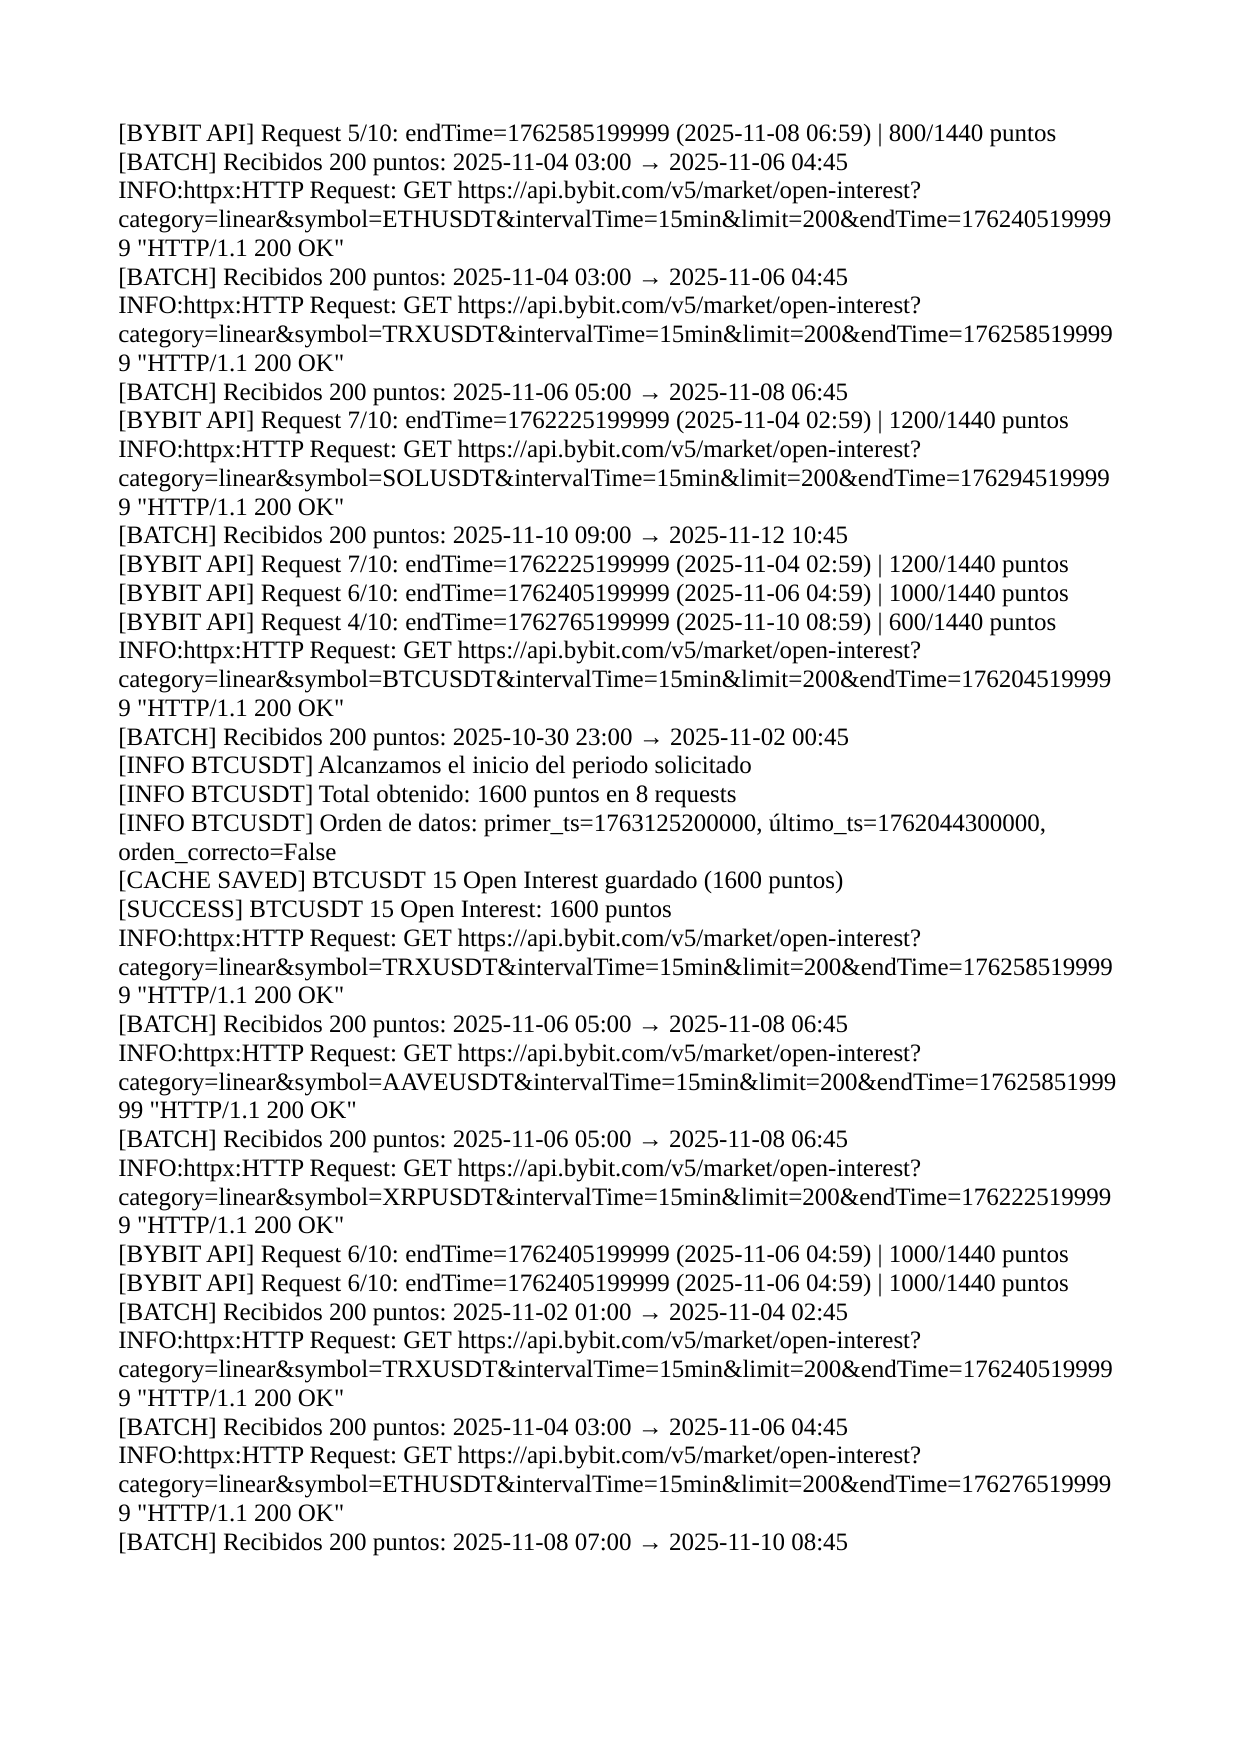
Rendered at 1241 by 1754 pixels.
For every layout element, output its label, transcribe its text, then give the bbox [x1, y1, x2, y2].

text [BYBIT API] Request 6/10: endTime=1762405199999 (2025-11-06 04:59) | 1000/1440 puntos [118, 1239, 1122, 1268]
text [BYBIT API] Request 7/10: endTime=1762225199999 (2025-11-04 02:59) | 1200/1440 puntos [118, 549, 1122, 578]
text [SUCCESS] BTCUSDT 15 Open Interest: 1600 puntos [118, 894, 1122, 923]
text [BATCH] Recibidos 200 puntos: 2025-11-06 05:00 → 2025-11-08 06:45 [118, 1124, 1122, 1153]
text INFO:httpx:HTTP Request: GET https://api.bybit.com/v5/market/open-interest?category=linear&symbol=XRPUSDT&intervalTime=15min&limit=200&endTime=1762225199999 "HTTP/1.1 200 OK" [118, 1153, 1122, 1239]
text INFO:httpx:HTTP Request: GET https://api.bybit.com/v5/market/open-interest?category=linear&symbol=SOLUSDT&intervalTime=15min&limit=200&endTime=1762945199999 "HTTP/1.1 200 OK" [118, 434, 1122, 521]
text [BATCH] Recibidos 200 puntos: 2025-11-02 01:00 → 2025-11-04 02:45 [118, 1297, 1122, 1326]
text INFO:httpx:HTTP Request: GET https://api.bybit.com/v5/market/open-interest?category=linear&symbol=BTCUSDT&intervalTime=15min&limit=200&endTime=1762045199999 "HTTP/1.1 200 OK" [118, 636, 1122, 722]
text [INFO BTCUSDT] Alcanzamos el inicio del periodo solicitado [118, 751, 1122, 779]
text INFO:httpx:HTTP Request: GET https://api.bybit.com/v5/market/open-interest?category=linear&symbol=TRXUSDT&intervalTime=15min&limit=200&endTime=1762585199999 "HTTP/1.1 200 OK" [118, 923, 1122, 1009]
text INFO:httpx:HTTP Request: GET https://api.bybit.com/v5/market/open-interest?category=linear&symbol=TRXUSDT&intervalTime=15min&limit=200&endTime=1762405199999 "HTTP/1.1 200 OK" [118, 1326, 1122, 1412]
text INFO:httpx:HTTP Request: GET https://api.bybit.com/v5/market/open-interest?category=linear&symbol=ETHUSDT&intervalTime=15min&limit=200&endTime=1762765199999 "HTTP/1.1 200 OK" [118, 1441, 1122, 1527]
text [BYBIT API] Request 4/10: endTime=1762765199999 (2025-11-10 08:59) | 600/1440 puntos [118, 607, 1122, 636]
text [INFO BTCUSDT] Orden de datos: primer_ts=1763125200000, último_ts=1762044300000, orden_correcto=False [118, 808, 1122, 866]
text [INFO BTCUSDT] Total obtenido: 1600 puntos en 8 requests [118, 779, 1122, 808]
text [BATCH] Recibidos 200 puntos: 2025-11-04 03:00 → 2025-11-06 04:45 [118, 262, 1122, 291]
text INFO:httpx:HTTP Request: GET https://api.bybit.com/v5/market/open-interest?category=linear&symbol=ETHUSDT&intervalTime=15min&limit=200&endTime=1762405199999 "HTTP/1.1 200 OK" [118, 176, 1122, 262]
text [BATCH] Recibidos 200 puntos: 2025-11-06 05:00 → 2025-11-08 06:45 [118, 1009, 1122, 1038]
text [BYBIT API] Request 5/10: endTime=1762585199999 (2025-11-08 06:59) | 800/1440 puntos [118, 118, 1122, 147]
text [BATCH] Recibidos 200 puntos: 2025-11-04 03:00 → 2025-11-06 04:45 [118, 147, 1122, 176]
text INFO:httpx:HTTP Request: GET https://api.bybit.com/v5/market/open-interest?category=linear&symbol=TRXUSDT&intervalTime=15min&limit=200&endTime=1762585199999 "HTTP/1.1 200 OK" [118, 291, 1122, 377]
text INFO:httpx:HTTP Request: GET https://api.bybit.com/v5/market/open-interest?category=linear&symbol=AAVEUSDT&intervalTime=15min&limit=200&endTime=1762585199999 "HTTP/1.1 200 OK" [118, 1038, 1122, 1124]
text [BATCH] Recibidos 200 puntos: 2025-11-08 07:00 → 2025-11-10 08:45 [118, 1527, 1122, 1556]
text [BYBIT API] Request 7/10: endTime=1762225199999 (2025-11-04 02:59) | 1200/1440 puntos [118, 406, 1122, 434]
text [CACHE SAVED] BTCUSDT 15 Open Interest guardado (1600 puntos) [118, 866, 1122, 894]
text [BYBIT API] Request 6/10: endTime=1762405199999 (2025-11-06 04:59) | 1000/1440 puntos [118, 578, 1122, 607]
text [BYBIT API] Request 6/10: endTime=1762405199999 (2025-11-06 04:59) | 1000/1440 puntos [118, 1268, 1122, 1297]
text [BATCH] Recibidos 200 puntos: 2025-11-04 03:00 → 2025-11-06 04:45 [118, 1412, 1122, 1441]
text [BATCH] Recibidos 200 puntos: 2025-10-30 23:00 → 2025-11-02 00:45 [118, 722, 1122, 751]
text [BATCH] Recibidos 200 puntos: 2025-11-06 05:00 → 2025-11-08 06:45 [118, 377, 1122, 406]
text [BATCH] Recibidos 200 puntos: 2025-11-10 09:00 → 2025-11-12 10:45 [118, 521, 1122, 549]
